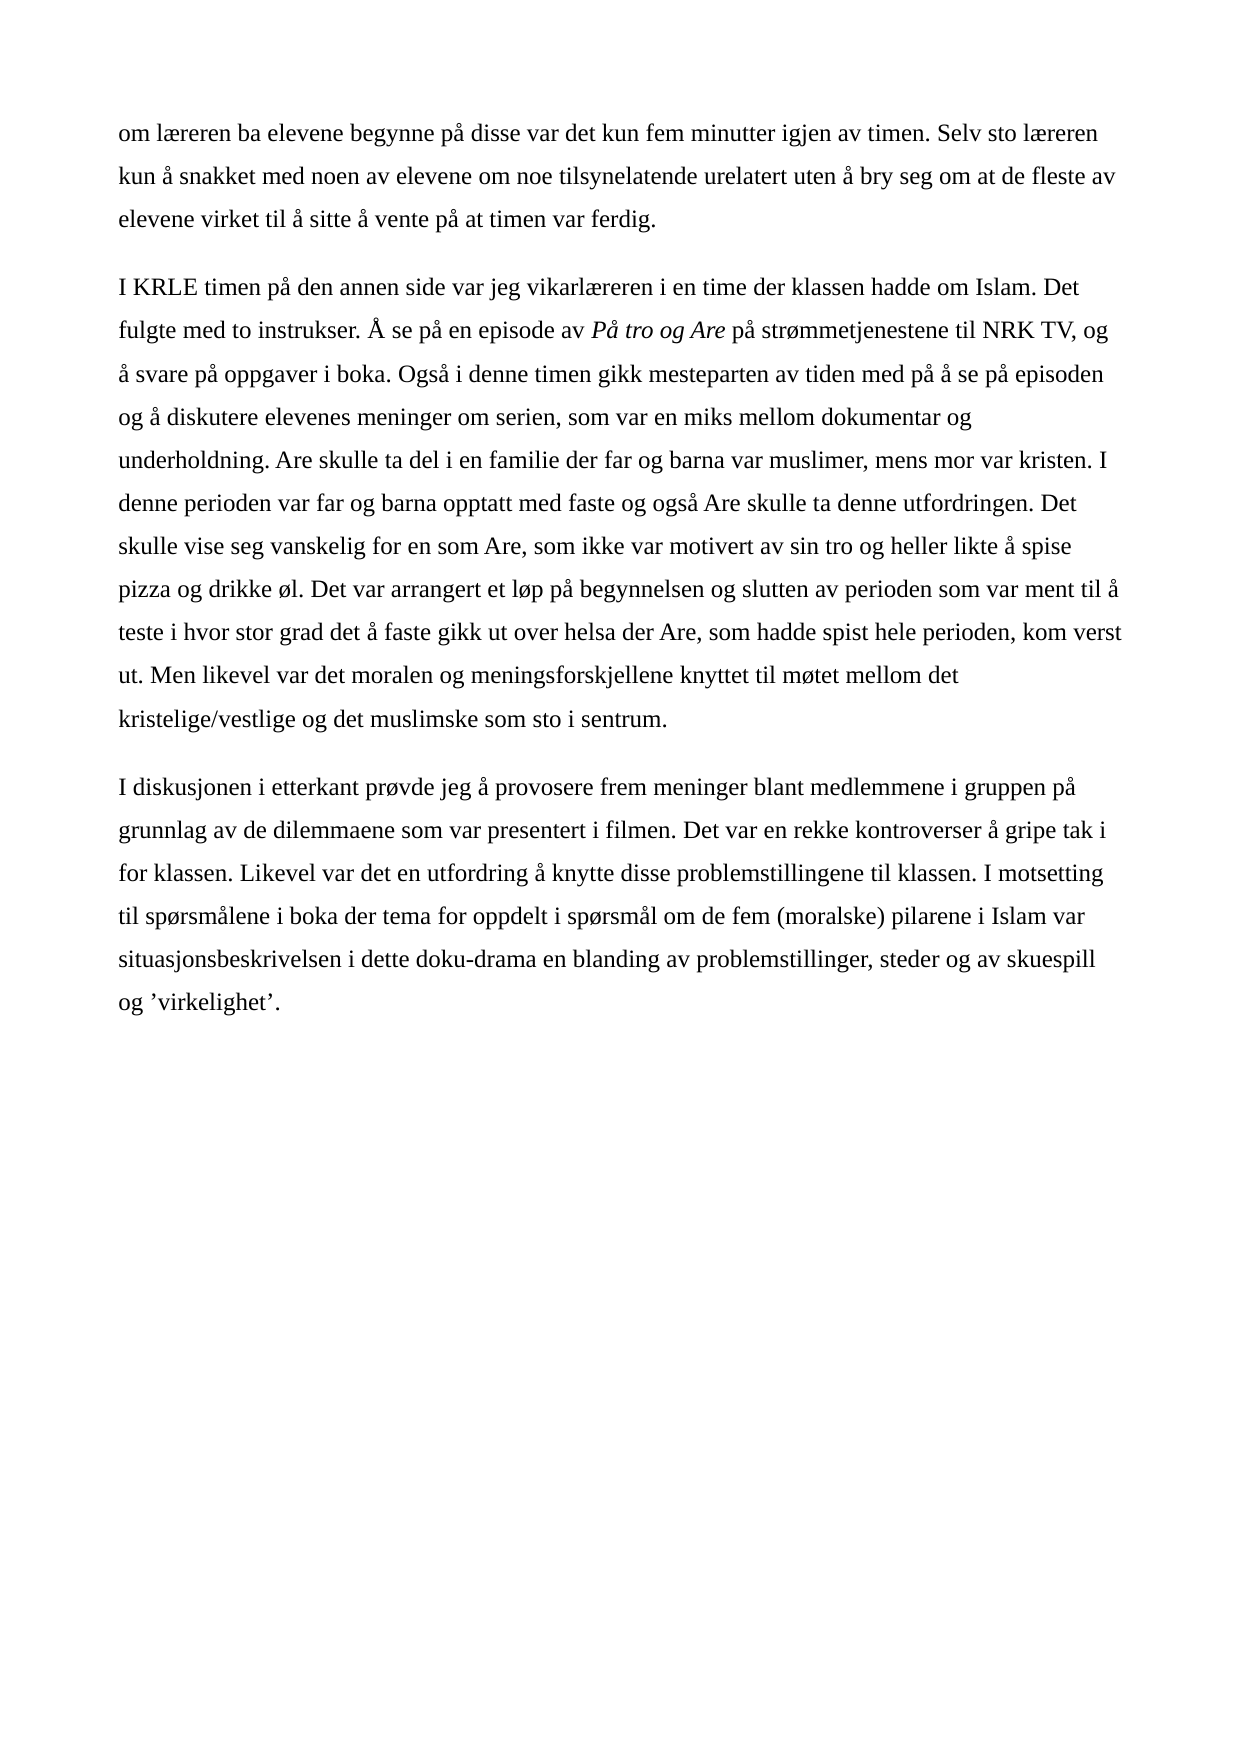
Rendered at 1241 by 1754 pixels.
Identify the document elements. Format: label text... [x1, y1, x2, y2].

text I KRLE timen på den annen side var jeg vikarlæreren i en time der klassen hadde om Islam. Det fulgte med to instrukser. Å se på en episode av På tro og Are på strømmetjenestene til NRK TV, og å svare på oppgaver i boka. Også i denne timen gikk mesteparten av tiden med på å se på episoden og å diskutere elevenes meninger om serien, som var en miks mellom dokumentar og underholdning. Are skulle ta del i en familie der far og barna var muslimer, mens mor var kristen. I denne perioden var far og barna opptatt med faste og også Are skulle ta denne utfordringen. Det skulle vise seg vanskelig for en som Are, som ikke var motivert av sin tro og heller likte å spise pizza og drikke øl. Det var arrangert et løp på begynnelsen og slutten av perioden som var ment til å teste i hvor stor grad det å faste gikk ut over helsa der Are, som hadde spist hele perioden, kom verst ut. Men likevel var det moralen og meningsforskjellene knyttet til møtet mellom det kristelige/vestlige og det muslimske som sto i sentrum. [118, 272, 1122, 732]
text om læreren ba elevene begynne på disse var det kun fem minutter igjen av timen. Selv sto læreren kun å snakket med noen av elevene om noe tilsynelatende urelatert uten å bry seg om at de fleste av elevene virket til å sitte å vente på at timen var ferdig. [118, 118, 1122, 233]
text I diskusjonen i etterkant prøvde jeg å provosere frem meninger blant medlemmene i gruppen på grunnlag av de dilemmaene som var presentert i filmen. Det var en rekke kontroverser å gripe tak i for klassen. Likevel var det en utfordring å knytte disse problemstillingene til klassen. I motsetting til spørsmålene i boka der tema for oppdelt i spørsmål om de fem (moralske) pilarene i Islam var situasjonsbeskrivelsen i dette doku-drama en blanding av problemstillinger, steder og av skuespill og ’virkelighet’. [118, 772, 1122, 1016]
